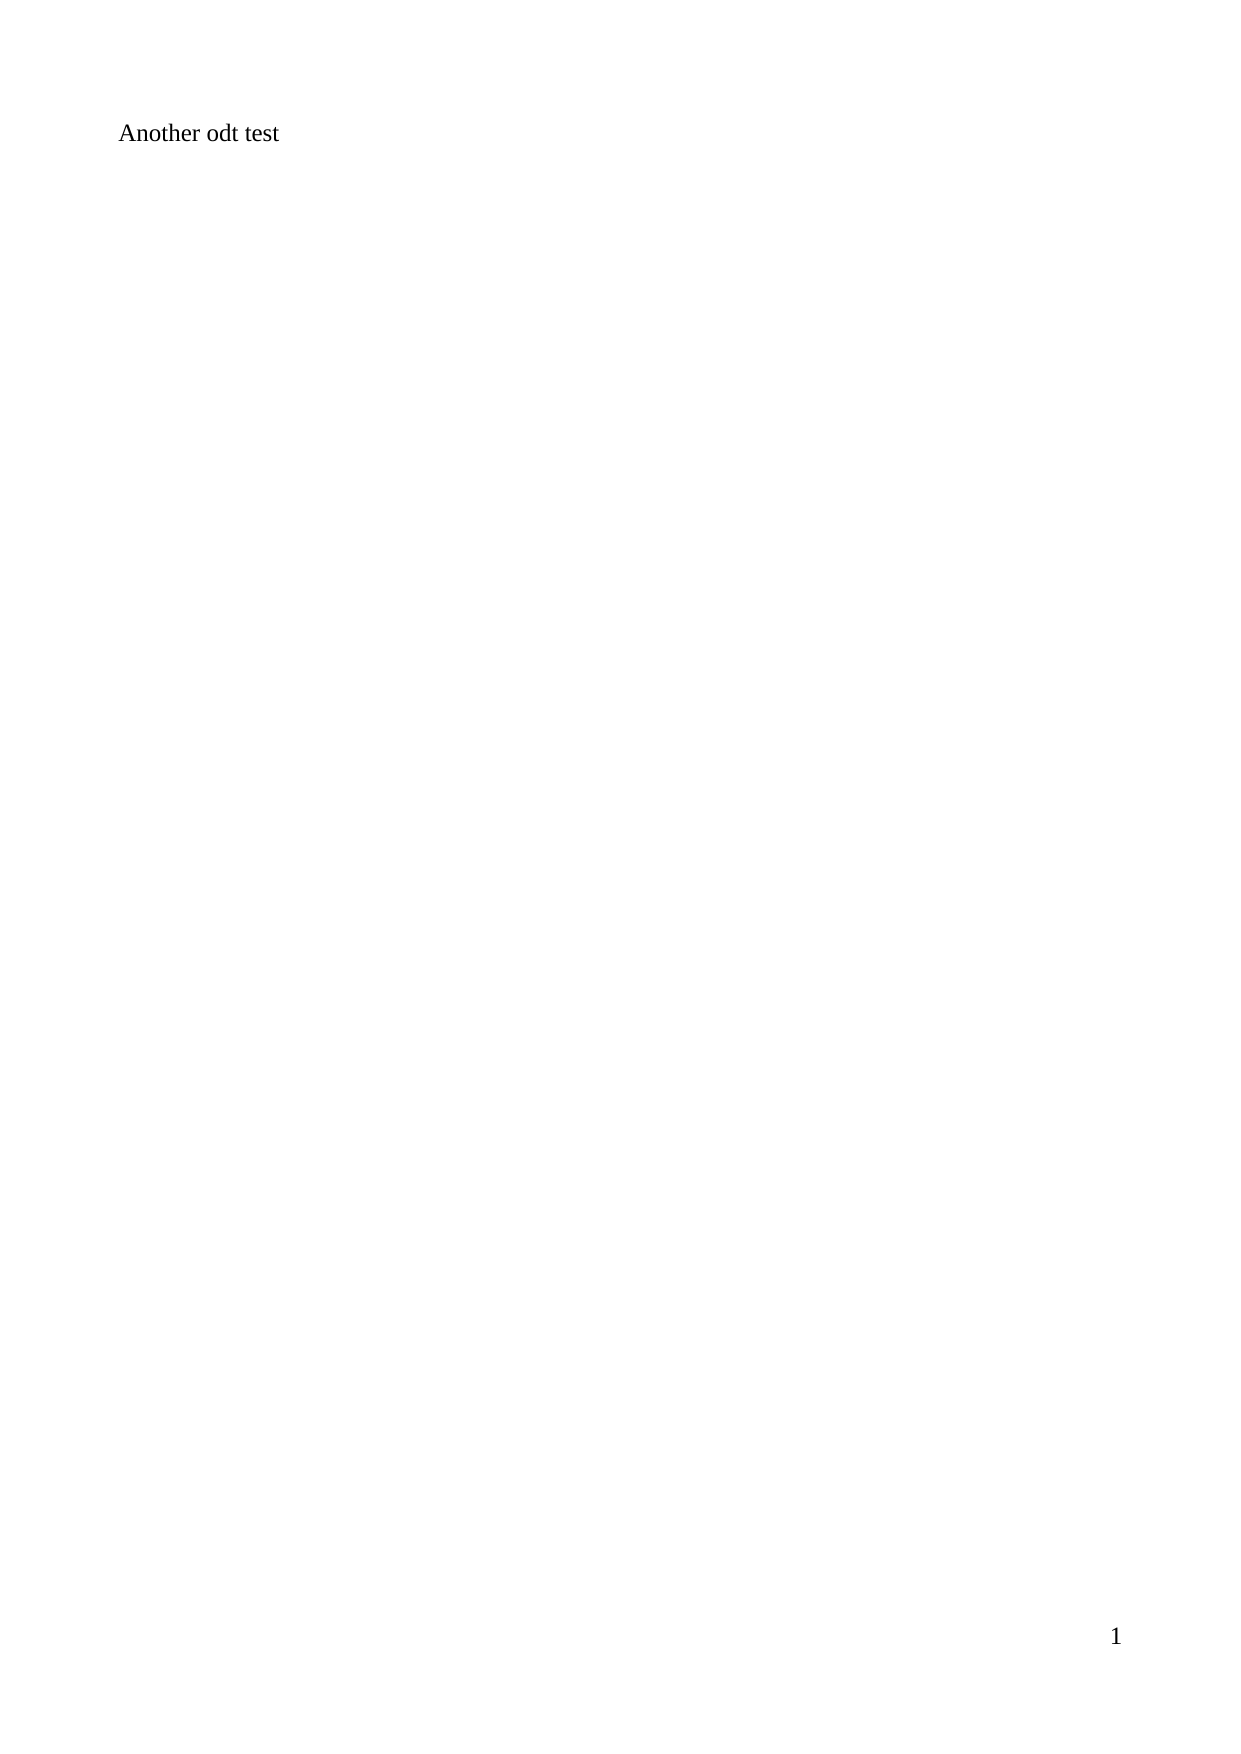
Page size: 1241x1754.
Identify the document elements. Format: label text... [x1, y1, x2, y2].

text Another odt test [118, 118, 1122, 147]
